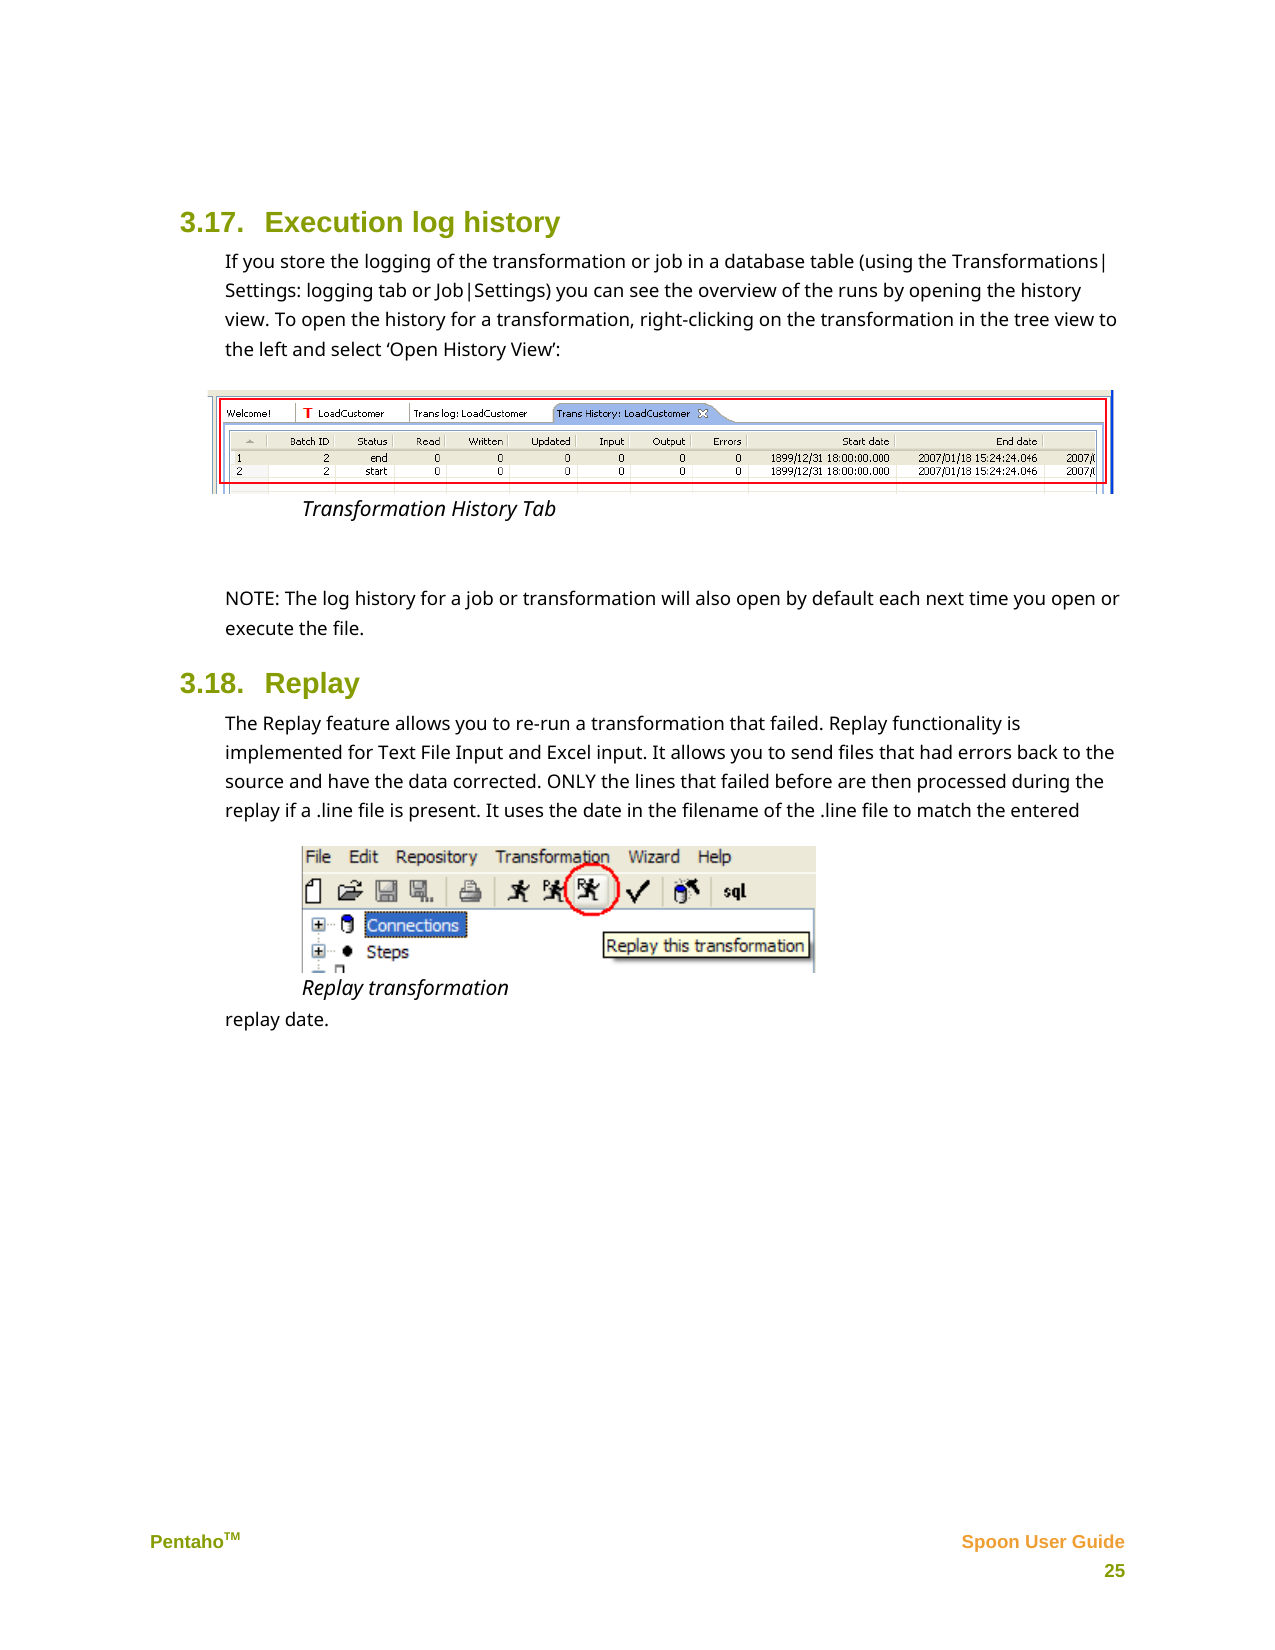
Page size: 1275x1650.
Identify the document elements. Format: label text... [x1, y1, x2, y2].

text NOTE: The log history for a job or transformation will also open by default each next time you open or execute the file. [225, 582, 1125, 641]
subtitle Replay [179, 666, 1125, 701]
subtitle Execution log history [179, 204, 1125, 239]
text The Replay feature allows you to re-run a transformation that failed. Replay functionality is implemented for Text File Input and Excel input. It allows you to send files that had errors back to the source and have the data corrected. ONLY the lines that failed before are then processed during the replay if a .line file is present. It uses the date in the filename of the .line file to match the entered replay date. [225, 707, 1125, 1032]
text Transformation History Tab [302, 390, 1123, 523]
picture [207, 390, 1114, 494]
text If you store the logging of the transformation or job in a database table (using the Transformations|Settings: logging tab or Job|Settings) you can see the overview of the runs by opening the history view. To open the history for a transformation, right-clicking on the transformation in the tree view to the left and select ‘Open History View’: [225, 245, 1125, 362]
text Replay transformation [302, 973, 741, 1001]
